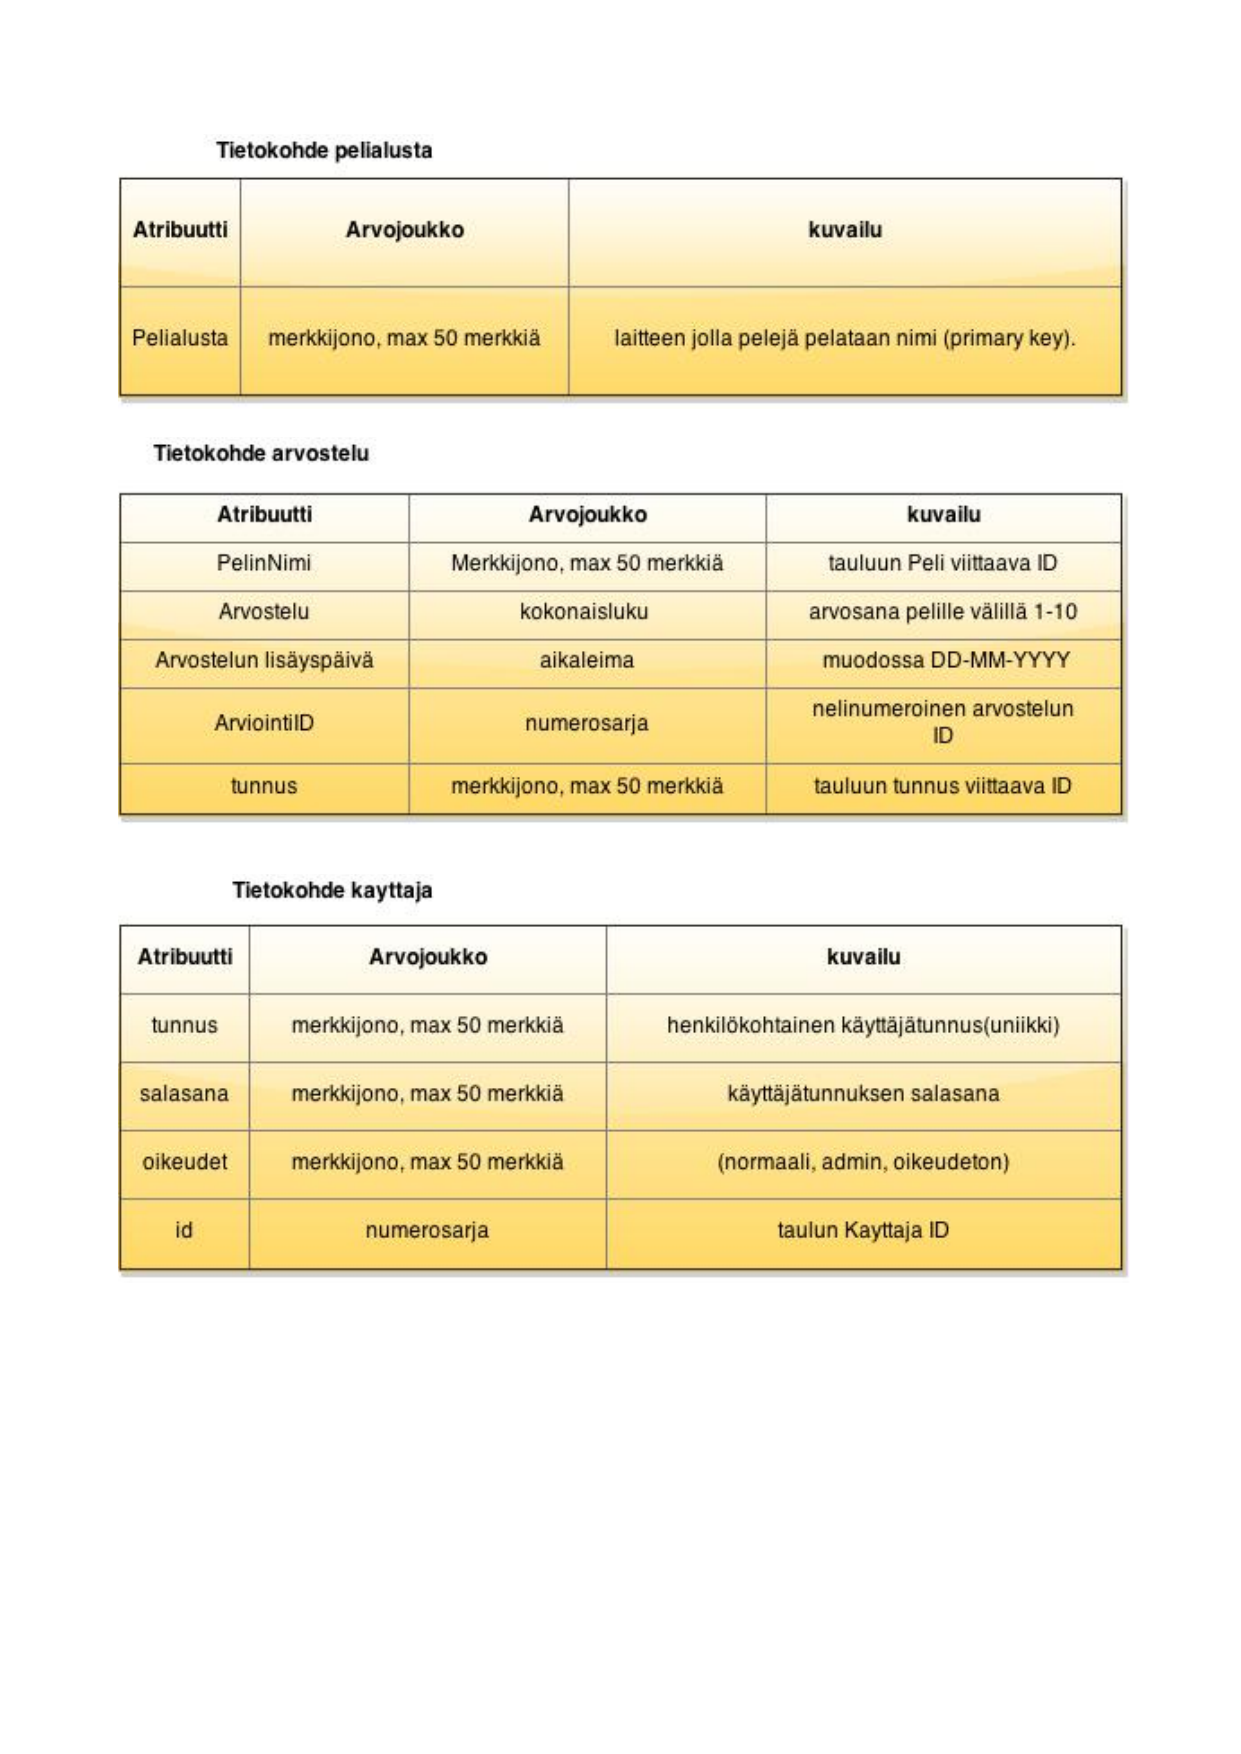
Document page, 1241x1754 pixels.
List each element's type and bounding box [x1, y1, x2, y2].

picture [118, 874, 1130, 1283]
picture [118, 437, 1130, 828]
picture [118, 134, 1130, 409]
